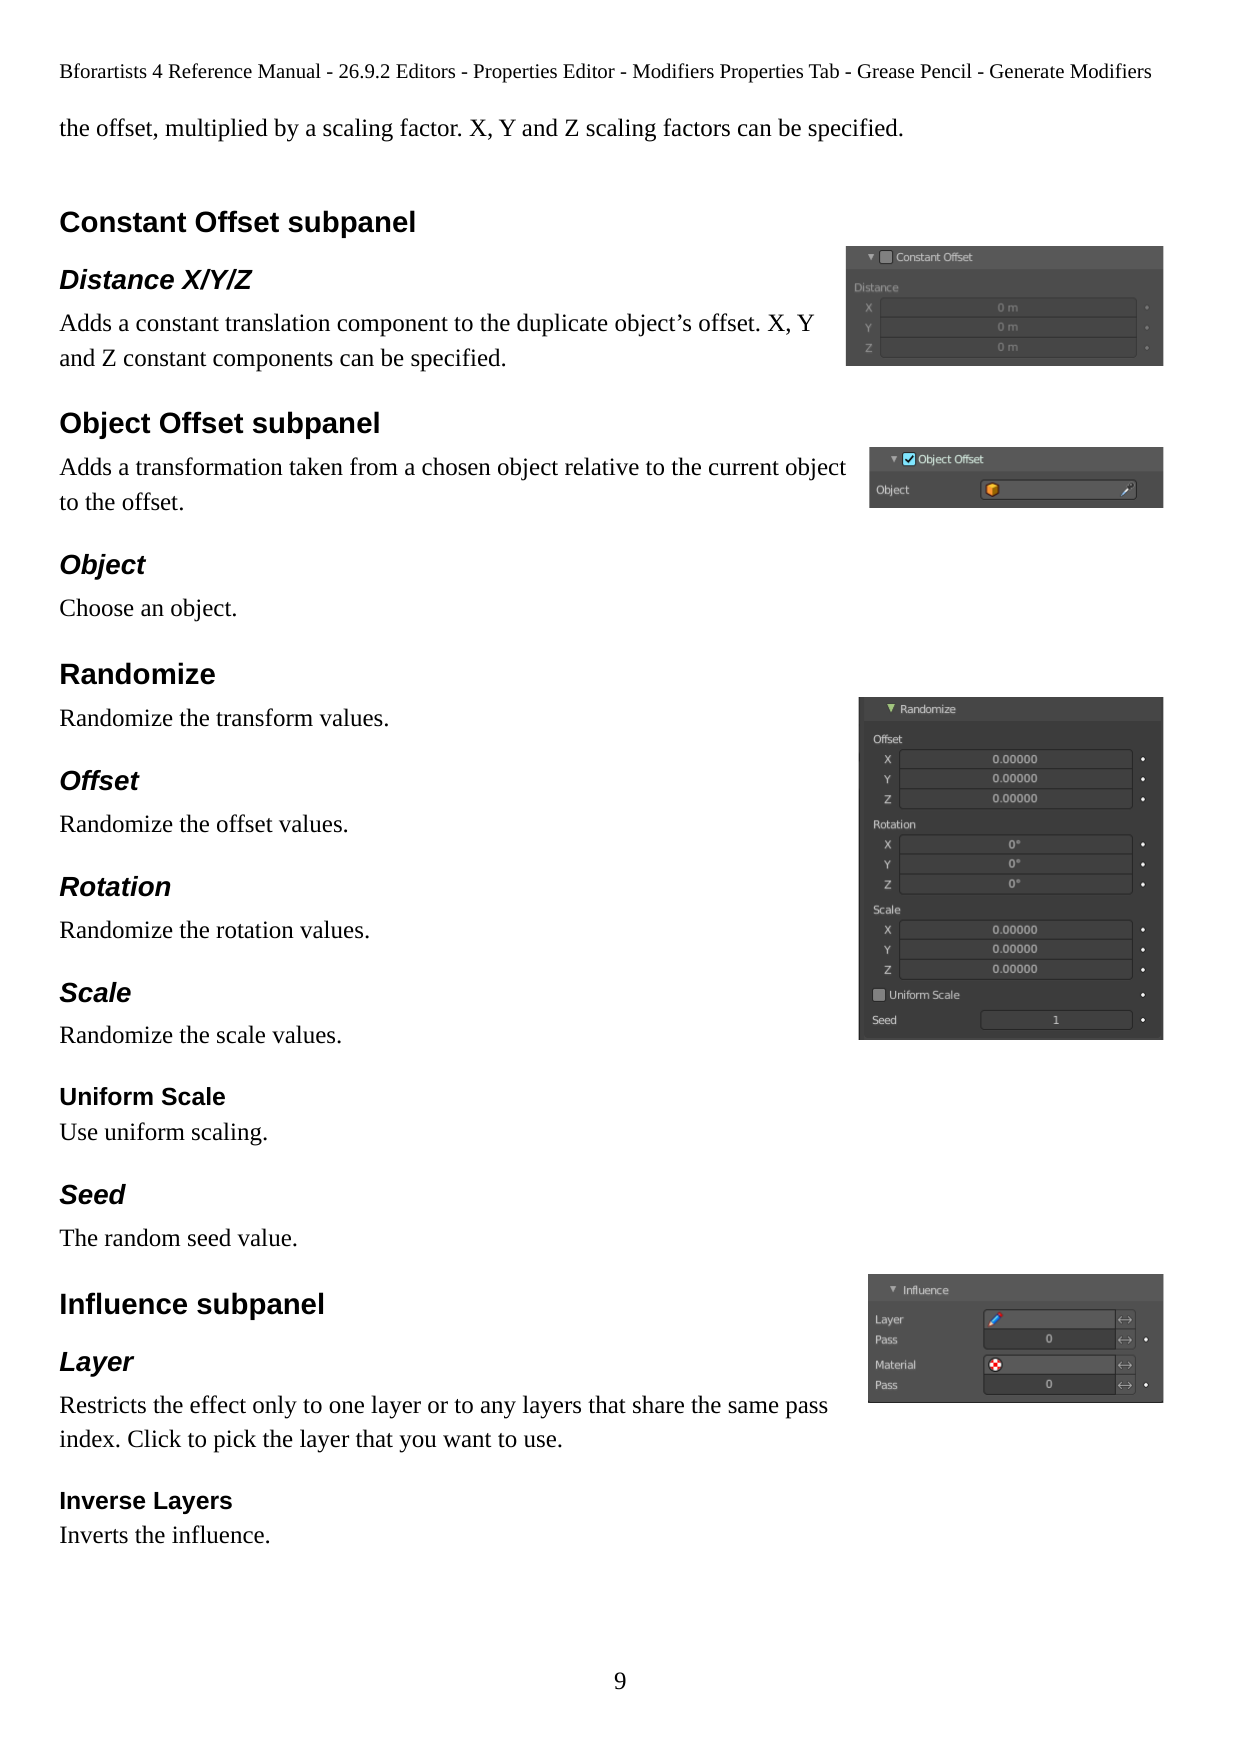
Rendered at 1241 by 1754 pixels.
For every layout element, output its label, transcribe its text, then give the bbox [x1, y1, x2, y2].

subtitle [1164, 1287, 1181, 1320]
subtitle Object Offset subpanel [59, 406, 1181, 440]
picture [845, 246, 1164, 366]
text Randomize the transform values. [59, 703, 858, 732]
text Adds a constant translation component to the duplicate object’s offset. X, Y and Z constant components can be specified. [59, 308, 1181, 371]
subtitle Distance X/Y/Z [59, 264, 845, 296]
subtitle Rotation [59, 870, 858, 902]
subtitle Influence subpanel [59, 1287, 868, 1320]
picture [858, 697, 1164, 1040]
subtitle [1164, 976, 1181, 1008]
text Randomize the scale values. [59, 1021, 1181, 1049]
subtitle [1164, 264, 1181, 296]
text The random seed value. [59, 1223, 1181, 1252]
subtitle Inverse Layers [59, 1486, 1181, 1514]
text Randomize the rotation values. [59, 915, 858, 943]
subtitle Seed [59, 1178, 1181, 1210]
subtitle Object [59, 548, 1181, 580]
subtitle Uniform Scale [59, 1082, 1181, 1111]
text Adds a transformation taken from a chosen object relative to the current object to the offset. [59, 452, 1181, 516]
text Choose an object. [59, 593, 1181, 622]
picture [869, 447, 1164, 508]
picture [868, 1274, 1164, 1403]
subtitle [1164, 764, 1181, 796]
subtitle Scale [59, 976, 858, 1008]
subtitle Offset [59, 764, 858, 796]
subtitle Layer [59, 1345, 868, 1377]
text Restricts the effect only to one layer or to any layers that share the same pass index. Click to pick the layer that you want to use. [59, 1390, 1181, 1453]
subtitle [1164, 870, 1181, 902]
text Randomize the offset values. [59, 809, 858, 837]
subtitle [1164, 1345, 1181, 1377]
text the offset, multiplied by a scaling factor. X, Y and Z scaling factors can be specified. [59, 113, 1181, 141]
subtitle Randomize [59, 657, 1181, 690]
text Use uniform scaling. [59, 1117, 1181, 1146]
text Inverts the influence. [59, 1521, 1181, 1549]
subtitle Constant Offset subpanel [59, 205, 1181, 239]
